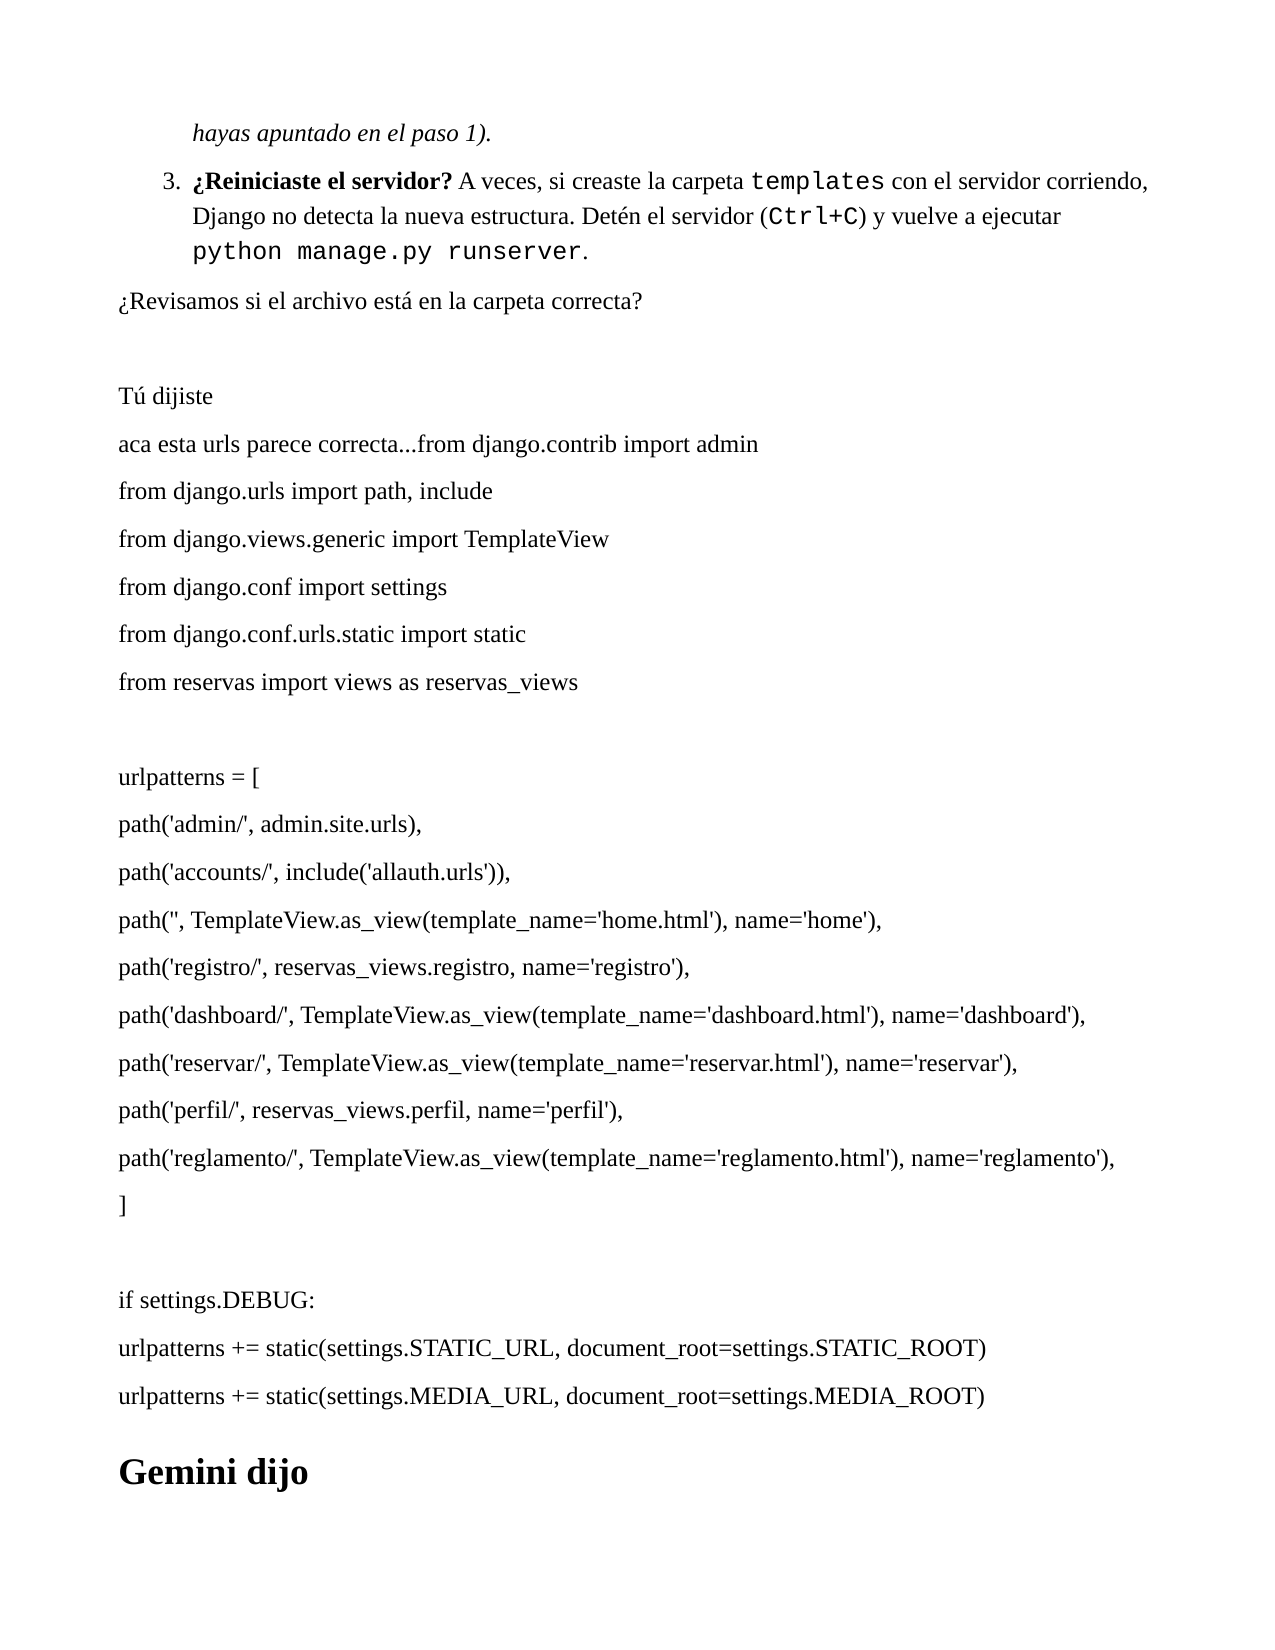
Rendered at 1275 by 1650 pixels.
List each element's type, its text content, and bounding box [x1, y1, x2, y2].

text path('reservar/', TemplateView.as_view(template_name='reservar.html'), name='reservar'), [118, 1048, 1157, 1076]
text path('dashboard/', TemplateView.as_view(template_name='dashboard.html'), name='dashboard'), [118, 1000, 1157, 1029]
text path('registro/', reservas_views.registro, name='registro'), [118, 952, 1157, 981]
text path('admin/', admin.site.urls), [118, 809, 1157, 838]
text path('perfil/', reservas_views.perfil, name='perfil'), [118, 1095, 1157, 1124]
text ] [118, 1190, 1157, 1219]
text urlpatterns += static(settings.STATIC_URL, document_root=settings.STATIC_ROOT) [118, 1333, 1157, 1362]
subtitle Gemini dijo [118, 1449, 1157, 1492]
text path('reglamento/', TemplateView.as_view(template_name='reglamento.html'), name='reglamento'), [118, 1143, 1157, 1172]
list ¿Reiniciaste el servidor? A veces, si creaste la carpeta templates con el servidor corriendo, Django no detecta la nueva estructura. Detén el servidor (Ctrl+C) y vuelve a ejecutar python manage.py runserver. [162, 166, 1157, 267]
text from django.urls import path, include [118, 476, 1157, 505]
text path('', TemplateView.as_view(template_name='home.html'), name='home'), [118, 905, 1157, 933]
text urlpatterns += static(settings.MEDIA_URL, document_root=settings.MEDIA_ROOT) [118, 1381, 1157, 1409]
text aca esta urls parece correcta...from django.contrib import admin [118, 429, 1157, 457]
list hayas apuntado en el paso 1). [162, 118, 1157, 147]
text from django.conf import settings [118, 572, 1157, 600]
text Tú dijiste [118, 381, 1157, 410]
text urlpatterns = [ [118, 762, 1157, 791]
text from django.conf.urls.static import static [118, 619, 1157, 648]
text from reservas import views as reservas_views [118, 667, 1157, 696]
text ¿Revisamos si el archivo está en la carpeta correcta? [118, 286, 1157, 315]
text from django.views.generic import TemplateView [118, 524, 1157, 553]
text path('accounts/', include('allauth.urls')), [118, 857, 1157, 886]
text if settings.DEBUG: [118, 1286, 1157, 1314]
